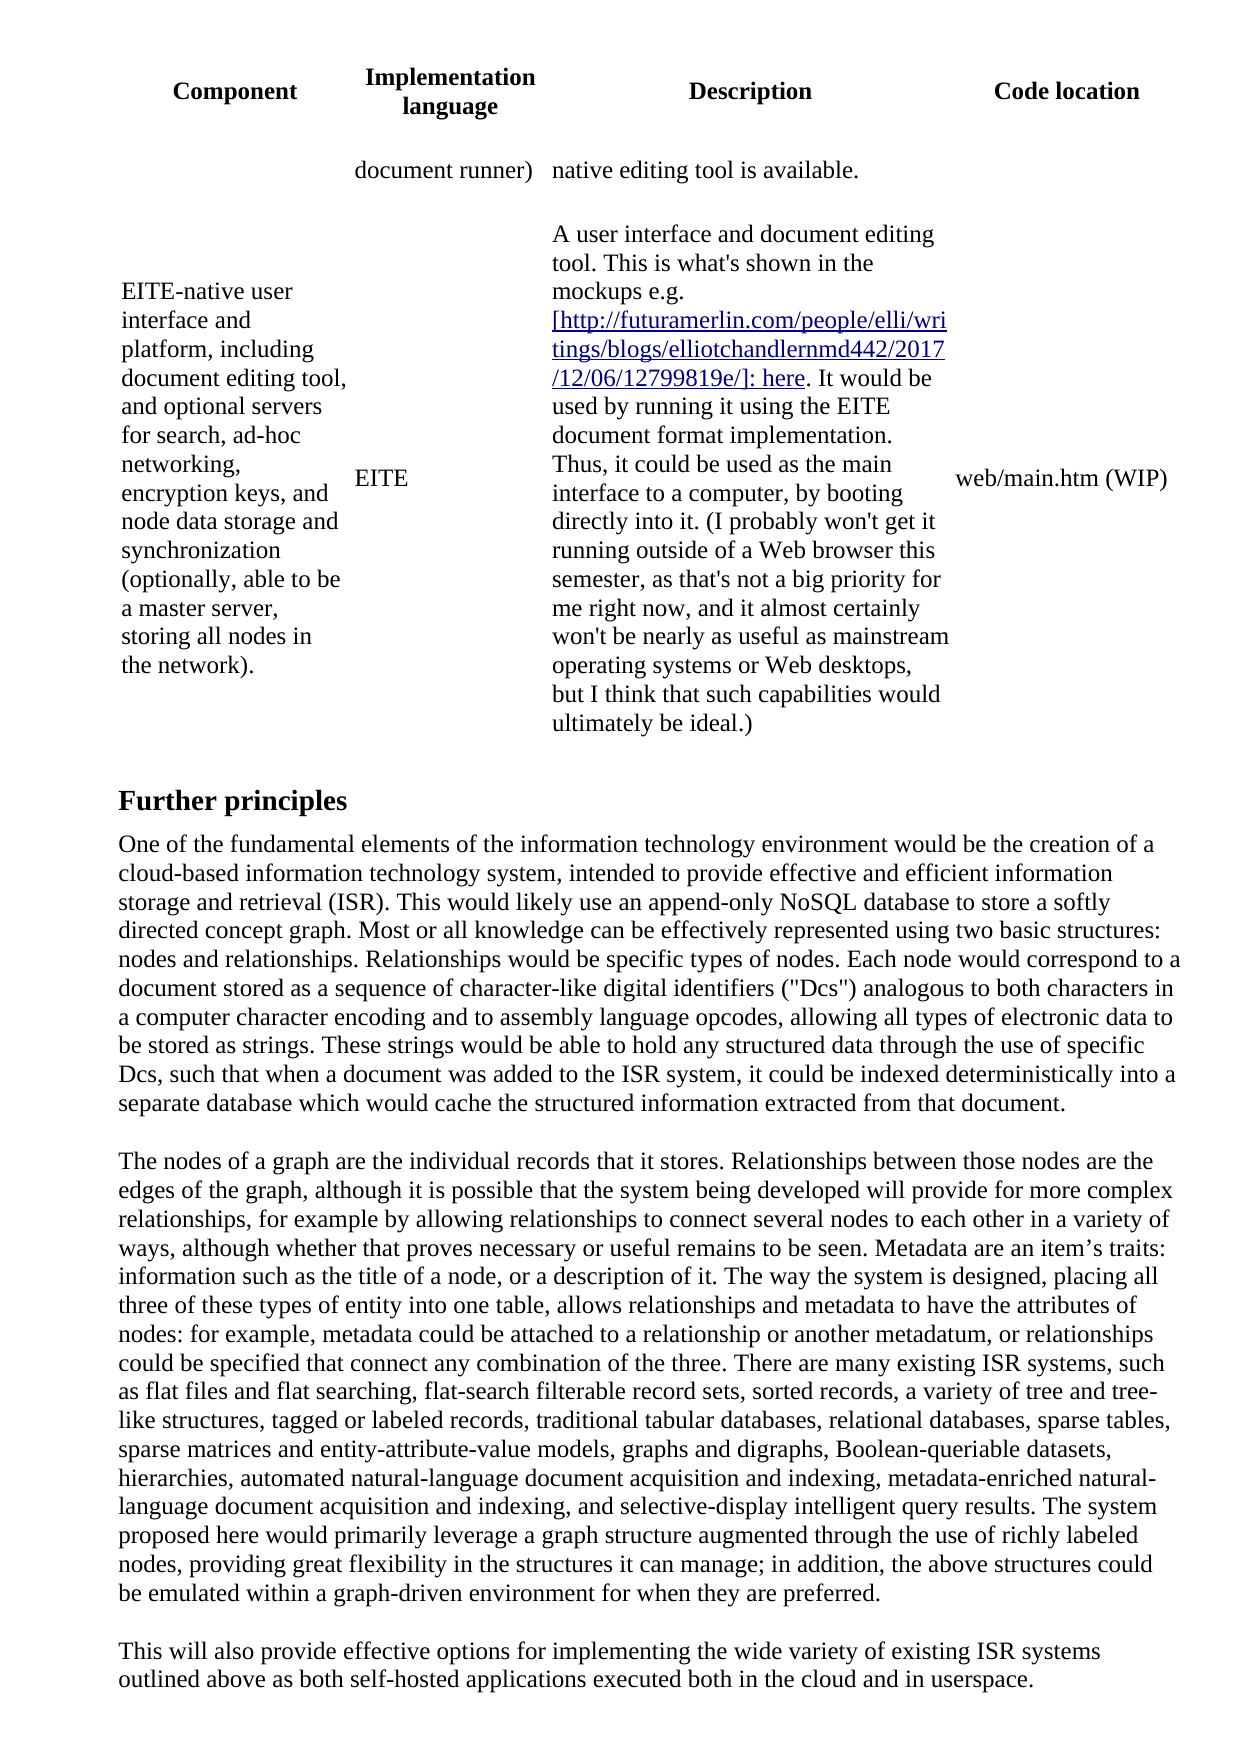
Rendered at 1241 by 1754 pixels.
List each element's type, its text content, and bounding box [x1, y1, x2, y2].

table_cell A user interface and document editing tool. This is what's shown in the mockups e.g. [http://futuramerlin.com/people/elli/writings/blogs/elliotchandlernmd442/2017/12/06/12799819e/]: here. It would be used by running it using the EITE document format implementation. Thus, it could be used as the main interface to a computer, by booting directly into it. (I probably won't get it running outside of a Web browser this semester, as that's not a big priority for me right now, and it almost certainly won't be nearly as useful as mainstream operating systems or Web desktops, but I think that such capabilities would ultimately be ideal.) [549, 216, 952, 769]
table_cell [118, 152, 351, 216]
text The nodes of a graph are the individual records that it stores. Relationships between those nodes are the edges of the graph, although it is possible that the system being developed will provide for more complex relationships, for example by allowing relationships to connect several nodes to each other in a variety of ways, although whether that proves necessary or useful remains to be seen. Metadata are an item’s traits: information such as the title of a node, or a description of it. The way the system is designed, placing all three of these types of entity into one table, allows relationships and metadata to have the attributes of nodes: for example, metadata could be attached to a relationship or another metadatum, or relationships could be specified that connect any combination of the three. There are many existing ISR systems, such as flat files and flat searching, flat-search filterable record sets, sorted records, a variety of tree and tree-like structures, tagged or labeled records, traditional tabular databases, relational databases, sparse tables, sparse matrices and entity-attribute-value models, graphs and digraphs, Boolean-queriable datasets, hierarchies, automated natural-language document acquisition and indexing, metadata-enriched natural-language document acquisition and indexing, and selective-display intelligent query results. The system proposed here would primarily leverage a graph structure augmented through the use of richly labeled nodes, providing great flexibility in the structures it can manage; in addition, the above structures could be emulated within a graph-driven environment for when they are preferred. [118, 1146, 1181, 1606]
table_cell EITE [351, 216, 549, 769]
subtitle Further principles [118, 783, 1181, 817]
text One of the fundamental elements of the information technology environment would be the creation of a cloud-based information technology system, intended to provide effective and efficient information storage and retrieval (ISR). This would likely use an append-only NoSQL database to store a softly directed concept graph. Most or all knowledge can be effectively represented using two basic structures: nodes and relationships. Relationships would be specific types of nodes. Each node would correspond to a document stored as a sequence of character-like digital identifiers ("Dcs") analogous to both characters in a computer character encoding and to assembly language opcodes, allowing all types of electronic data to be stored as strings. These strings would be able to hold any structured data through the use of specific Dcs, such that when a document was added to the ISR system, it could be indexed deterministically into a separate database which would cache the structured information extracted from that document. [118, 829, 1181, 1117]
table_cell EITE-native user interface and platform, including document editing tool, and optional servers for search, ad-hoc networking, encryption keys, and node data storage and synchronization (optionally, able to be a master server, storing all nodes in the network). [118, 216, 351, 769]
table_cell native editing tool is available. [549, 152, 952, 216]
table_header Implementation language [351, 59, 549, 152]
table_cell [952, 152, 1181, 216]
table_cell web/main.htm (WIP) [952, 216, 1181, 769]
text This will also provide effective options for implementing the wide variety of existing ISR systems outlined above as both self-hosted applications executed both in the cloud and in userspace. [118, 1636, 1181, 1693]
table_header Component [118, 59, 351, 152]
table_cell document runner) [351, 152, 549, 216]
table_header Code location [952, 59, 1181, 152]
table_header Description [549, 59, 952, 152]
